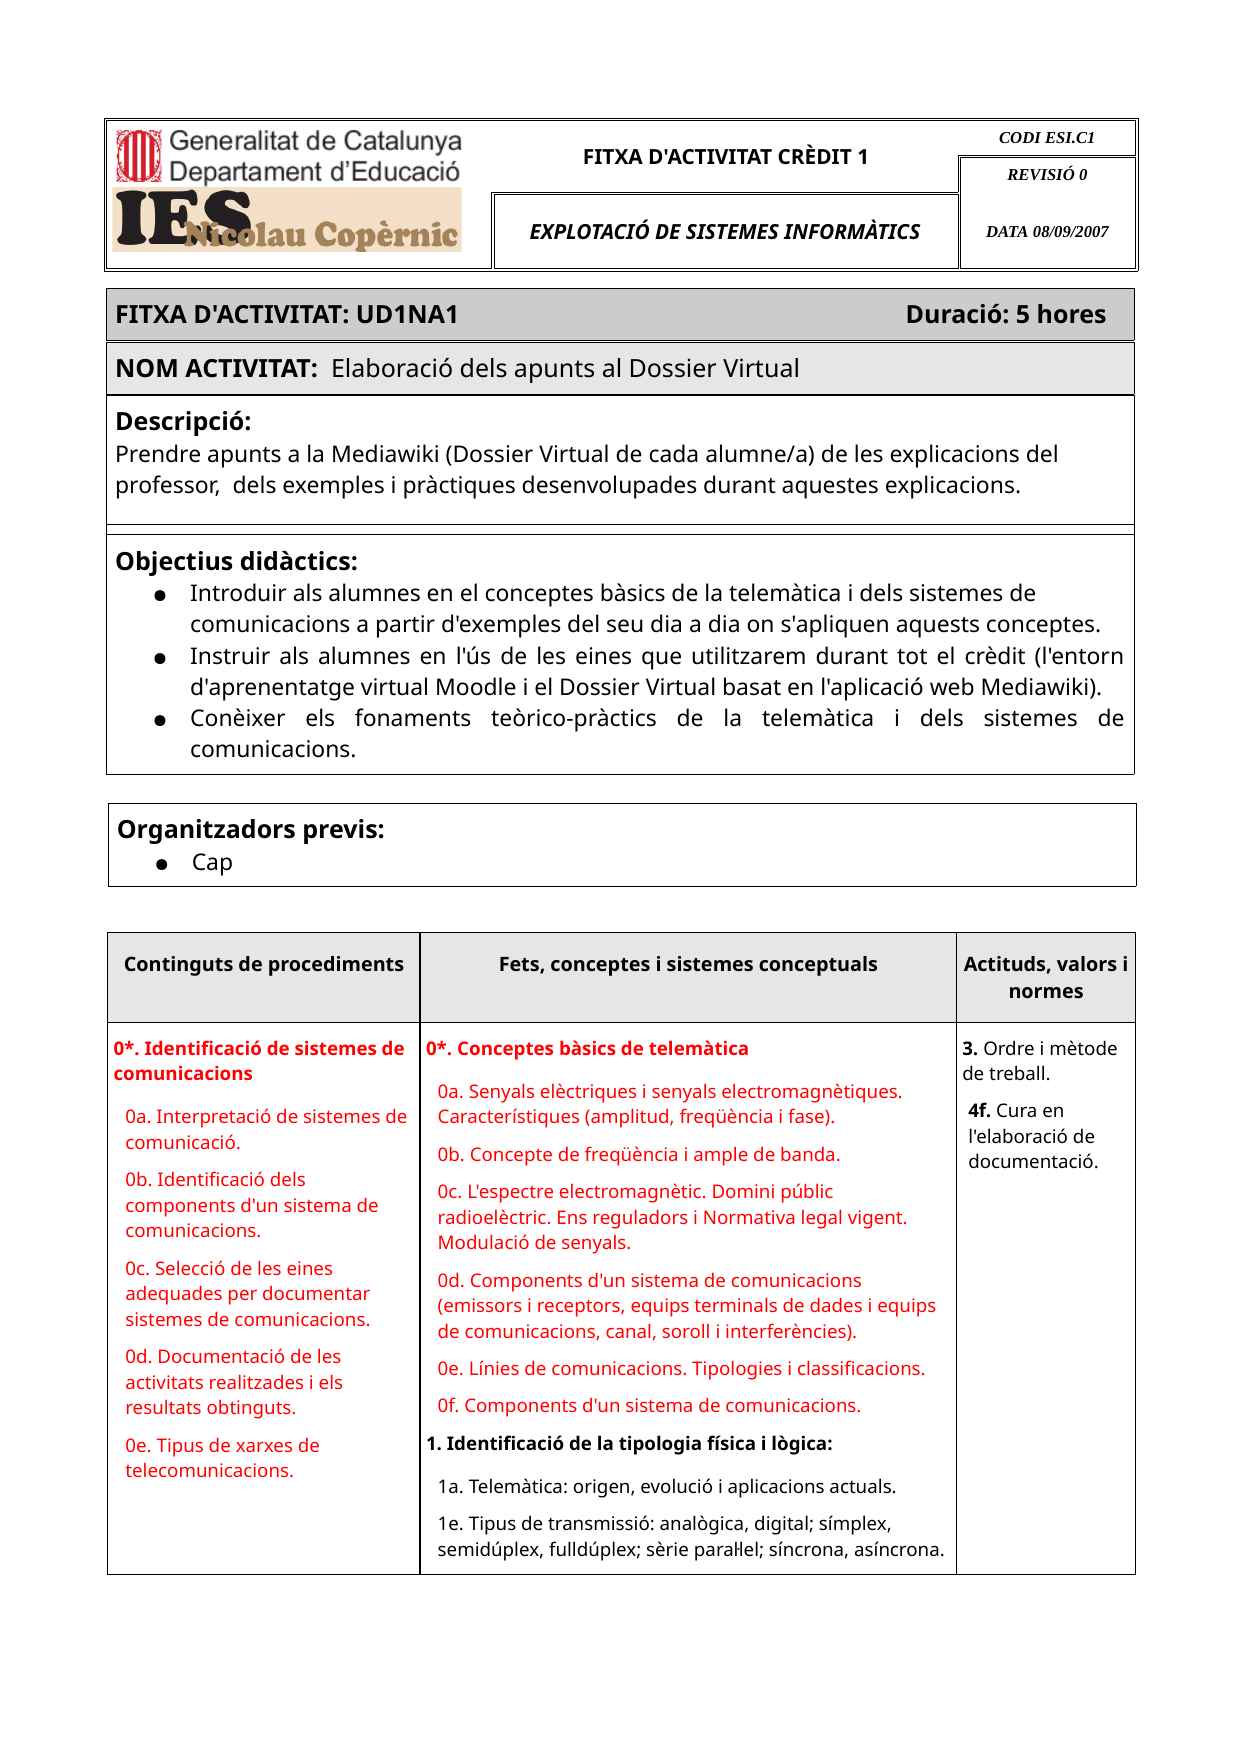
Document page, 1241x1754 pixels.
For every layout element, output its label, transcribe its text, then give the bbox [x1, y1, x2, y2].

table_cell REVISIÓ 0 [961, 158, 1135, 192]
table_cell 0*. Conceptes bàsics de telemàtica 0a. Senyals elèctriques i senyals electromagnètiques. Característiques (amplitud, freqüència i fase). 0b. Concepte de freqüència i ample de banda. 0c. L'espectre electromagnètic. Domini públic radioelèctric. Ens reguladors i Normativa legal vigent. Modulació de senyals. 0d. Components d'un sistema de comunicacions (emissors i receptors, equips terminals de dades i equips de comunicacions, canal, soroll i interferències). 0e. Línies de comunicacions. Tipologies i classificacions. 0f. Components d'un sistema de comunicacions. 1. Identificació de la tipologia física i lògica: 1a. Telemàtica: origen, evolució i aplicacions actuals. 1e. Tipus de transmissió: analògica, digital; símplex, semidúplex, fulldúplex; sèrie paral·lel; síncrona, asíncrona. [421, 1023, 956, 1573]
table_header [107, 121, 492, 268]
table_header Fets, conceptes i sistemes conceptuals [421, 933, 956, 1022]
table_header CODI ESI.C1 [959, 121, 1135, 155]
picture [112, 124, 466, 252]
list Cap [154, 846, 1127, 877]
table_cell 0*. Identificació de sistemes de comunicacions 0a. Interpretació de sistemes de comunicació. 0b. Identificació dels components d'un sistema de comunicacions. 0c. Selecció de les eines adequades per documentar sistemes de comunicacions. 0d. Documentació de les activitats realitzades i els resultats obtinguts. 0e. Tipus de xarxes de telecomunicacions. [108, 1023, 419, 1573]
list Conèixer els fonaments teòrico-pràctics de la telemàtica i dels sistemes de comunicacions. [152, 702, 1125, 765]
table_cell EXPLOTACIÓ DE SISTEMES INFORMÀTICS [495, 195, 958, 268]
text FITXA D'ACTIVITAT: UD1NA1 Duració: 5 hores [115, 297, 1125, 331]
text Organitzadors previs: [117, 812, 1127, 846]
list Introduir als alumnes en el conceptes bàsics de la telemàtica i dels sistemes de comunicacions a partir d'exemples del seu dia a dia on s'apliquen aquests conceptes. [152, 577, 1125, 640]
text NOM ACTIVITAT: Elaboració dels apunts al Dossier Virtual [115, 351, 1125, 385]
text Descripció: [115, 404, 1125, 438]
list Instruir als alumnes en l'ús de les eines que utilitzarem durant tot el crèdit (l'entorn d'aprenentatge virtual Moodle i el Dossier Virtual basat en l'aplicació web Mediawiki). [152, 640, 1125, 702]
text Objectius didàctics: [115, 543, 1125, 577]
table_header FITXA D'ACTIVITAT CRÈDIT 1 [493, 121, 959, 192]
table_cell DATA 08/09/2007 [961, 192, 1135, 268]
table_header Continguts de procediments [108, 933, 419, 1022]
table_cell 3. Ordre i mètode de treball. 4f. Cura en l'elaboració de documentació. [957, 1023, 1135, 1573]
table_header Actituds, valors i normes [957, 933, 1135, 1022]
text Prendre apunts a la Mediawiki (Dossier Virtual de cada alumne/a) de les explicacions del professor, dels exemples i pràctiques desenvolupades durant aquestes explicacions. [115, 438, 1125, 501]
